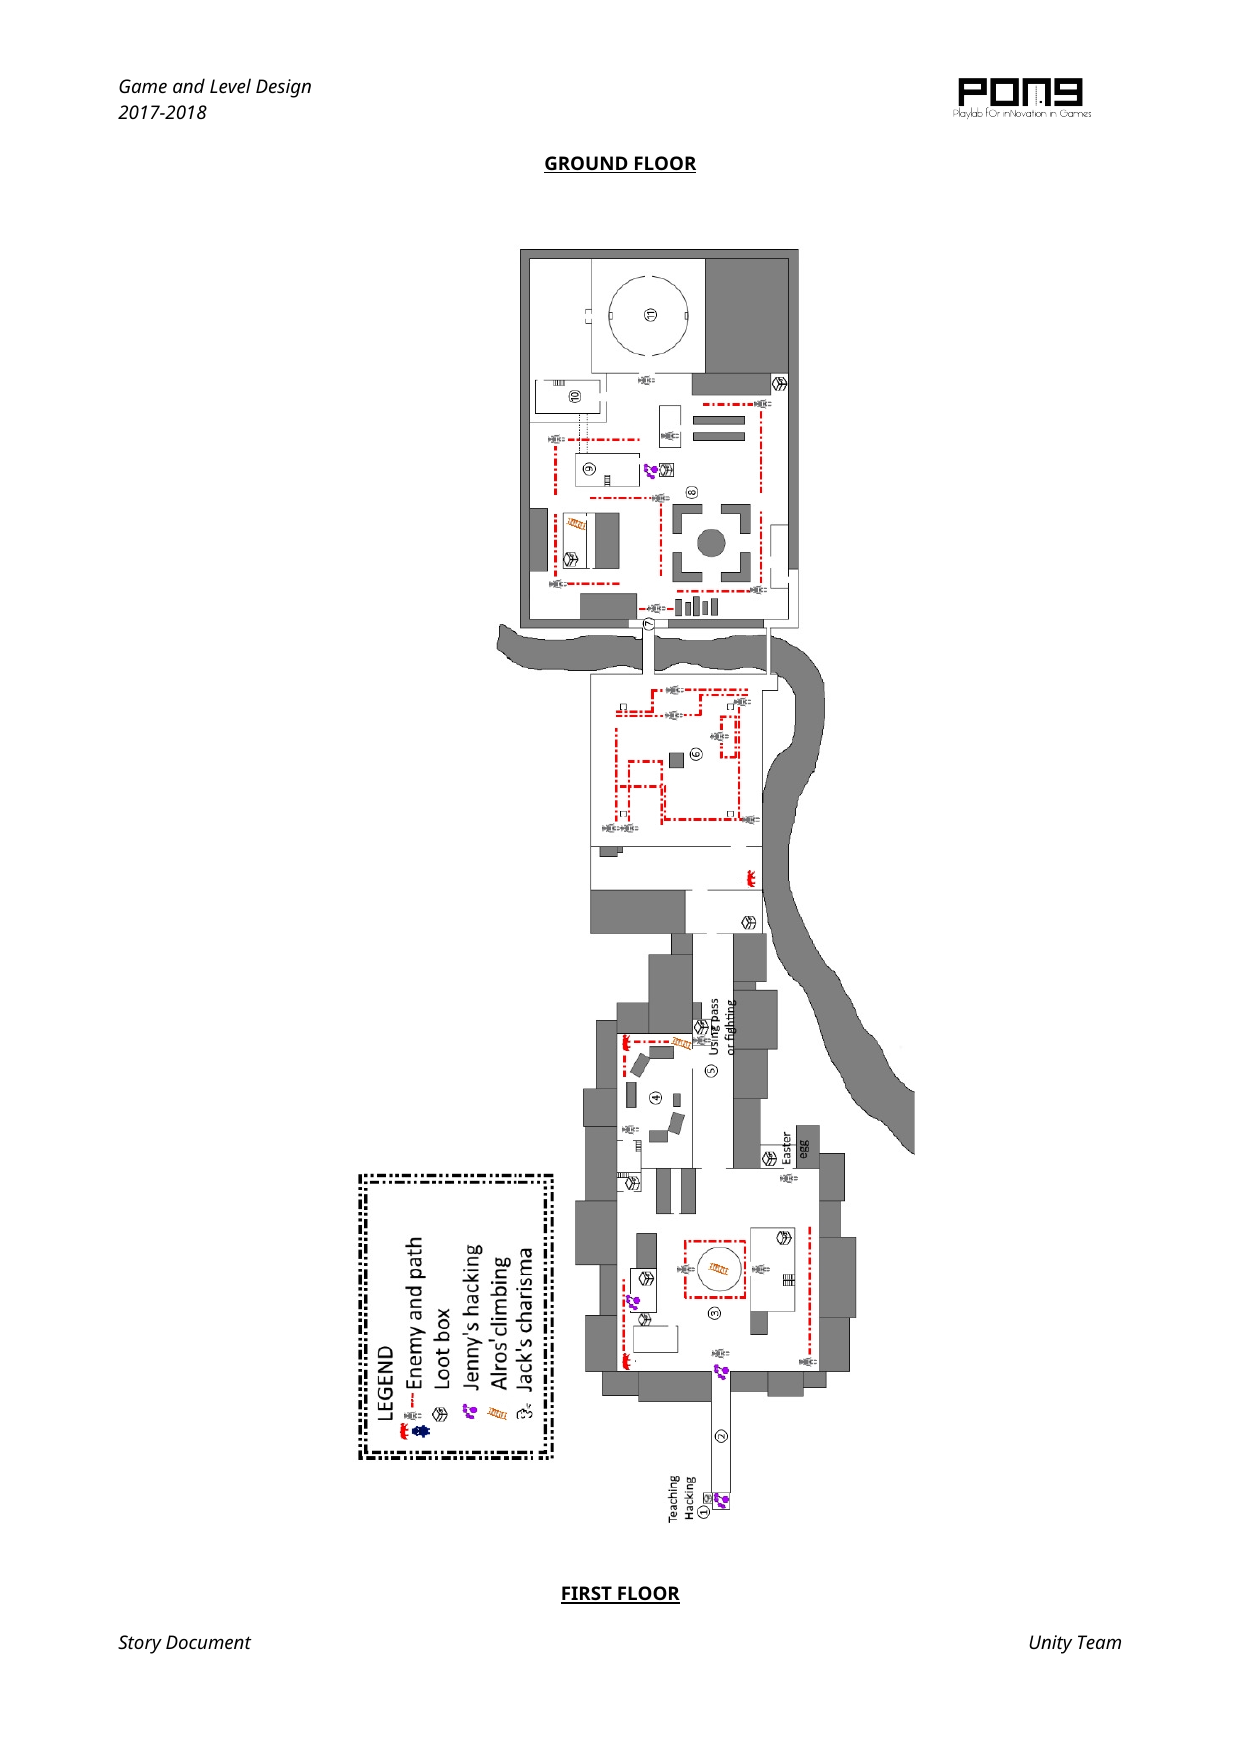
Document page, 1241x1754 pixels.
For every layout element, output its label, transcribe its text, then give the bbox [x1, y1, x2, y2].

text GROUND FLOOR [118, 150, 1122, 176]
picture [923, 73, 1122, 124]
picture [352, 183, 915, 1530]
text FIRST FLOOR [118, 1580, 1122, 1606]
